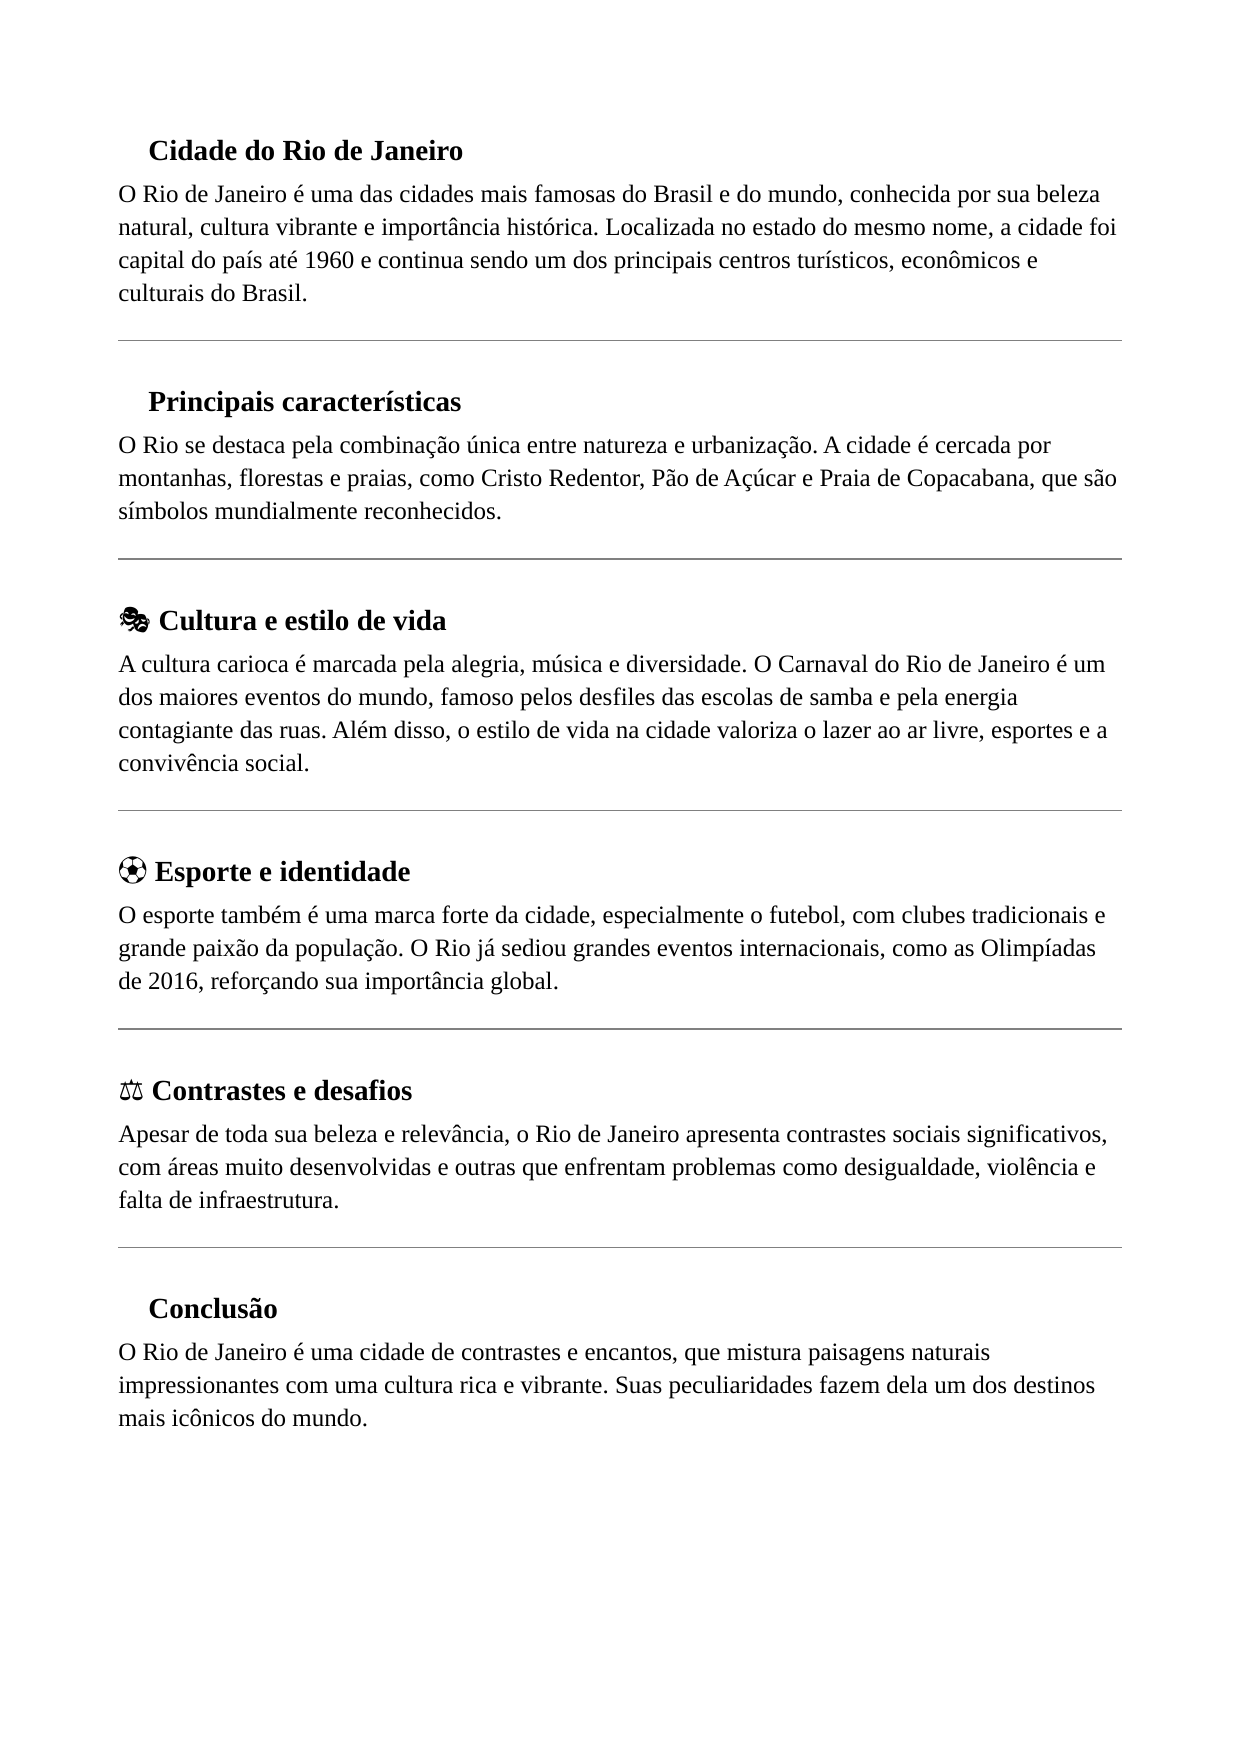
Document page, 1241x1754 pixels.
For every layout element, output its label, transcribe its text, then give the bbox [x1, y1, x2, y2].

subtitle 🌆 Cidade do Rio de Janeiro [118, 133, 1122, 166]
text O Rio se destaca pela combinação única entre natureza e urbanização. A cidade é cercada por montanhas, florestas e praias, como Cristo Redentor, Pão de Açúcar e Praia de Copacabana, que são símbolos mundialmente reconhecidos. [118, 430, 1122, 525]
text A cultura carioca é marcada pela alegria, música e diversidade. O Carnaval do Rio de Janeiro é um dos maiores eventos do mundo, famoso pelos desfiles das escolas de samba e pela energia contagiante das ruas. Além disso, o estilo de vida na cidade valoriza o lazer ao ar livre, esportes e a convivência social. [118, 649, 1122, 777]
subtitle 📌 Conclusão [118, 1291, 1122, 1325]
subtitle 🎭 Cultura e estilo de vida [118, 603, 1122, 636]
subtitle ⚖️ Contrastes e desafios [118, 1073, 1122, 1106]
subtitle 🌿 Principais características [118, 384, 1122, 418]
text Apesar de toda sua beleza e relevância, o Rio de Janeiro apresenta contrastes sociais significativos, com áreas muito desenvolvidas e outras que enfrentam problemas como desigualdade, violência e falta de infraestrutura. [118, 1119, 1122, 1214]
text O esporte também é uma marca forte da cidade, especialmente o futebol, com clubes tradicionais e grande paixão da população. O Rio já sediou grandes eventos internacionais, como as Olimpíadas de 2016, reforçando sua importância global. [118, 900, 1122, 995]
text O Rio de Janeiro é uma das cidades mais famosas do Brasil e do mundo, conhecida por sua beleza natural, cultura vibrante e importância histórica. Localizada no estado do mesmo nome, a cidade foi capital do país até 1960 e continua sendo um dos principais centros turísticos, econômicos e culturais do Brasil. [118, 179, 1122, 307]
subtitle ⚽ Esporte e identidade [118, 854, 1122, 888]
text O Rio de Janeiro é uma cidade de contrastes e encantos, que mistura paisagens naturais impressionantes com uma cultura rica e vibrante. Suas peculiaridades fazem dela um dos destinos mais icônicos do mundo. [118, 1337, 1122, 1432]
